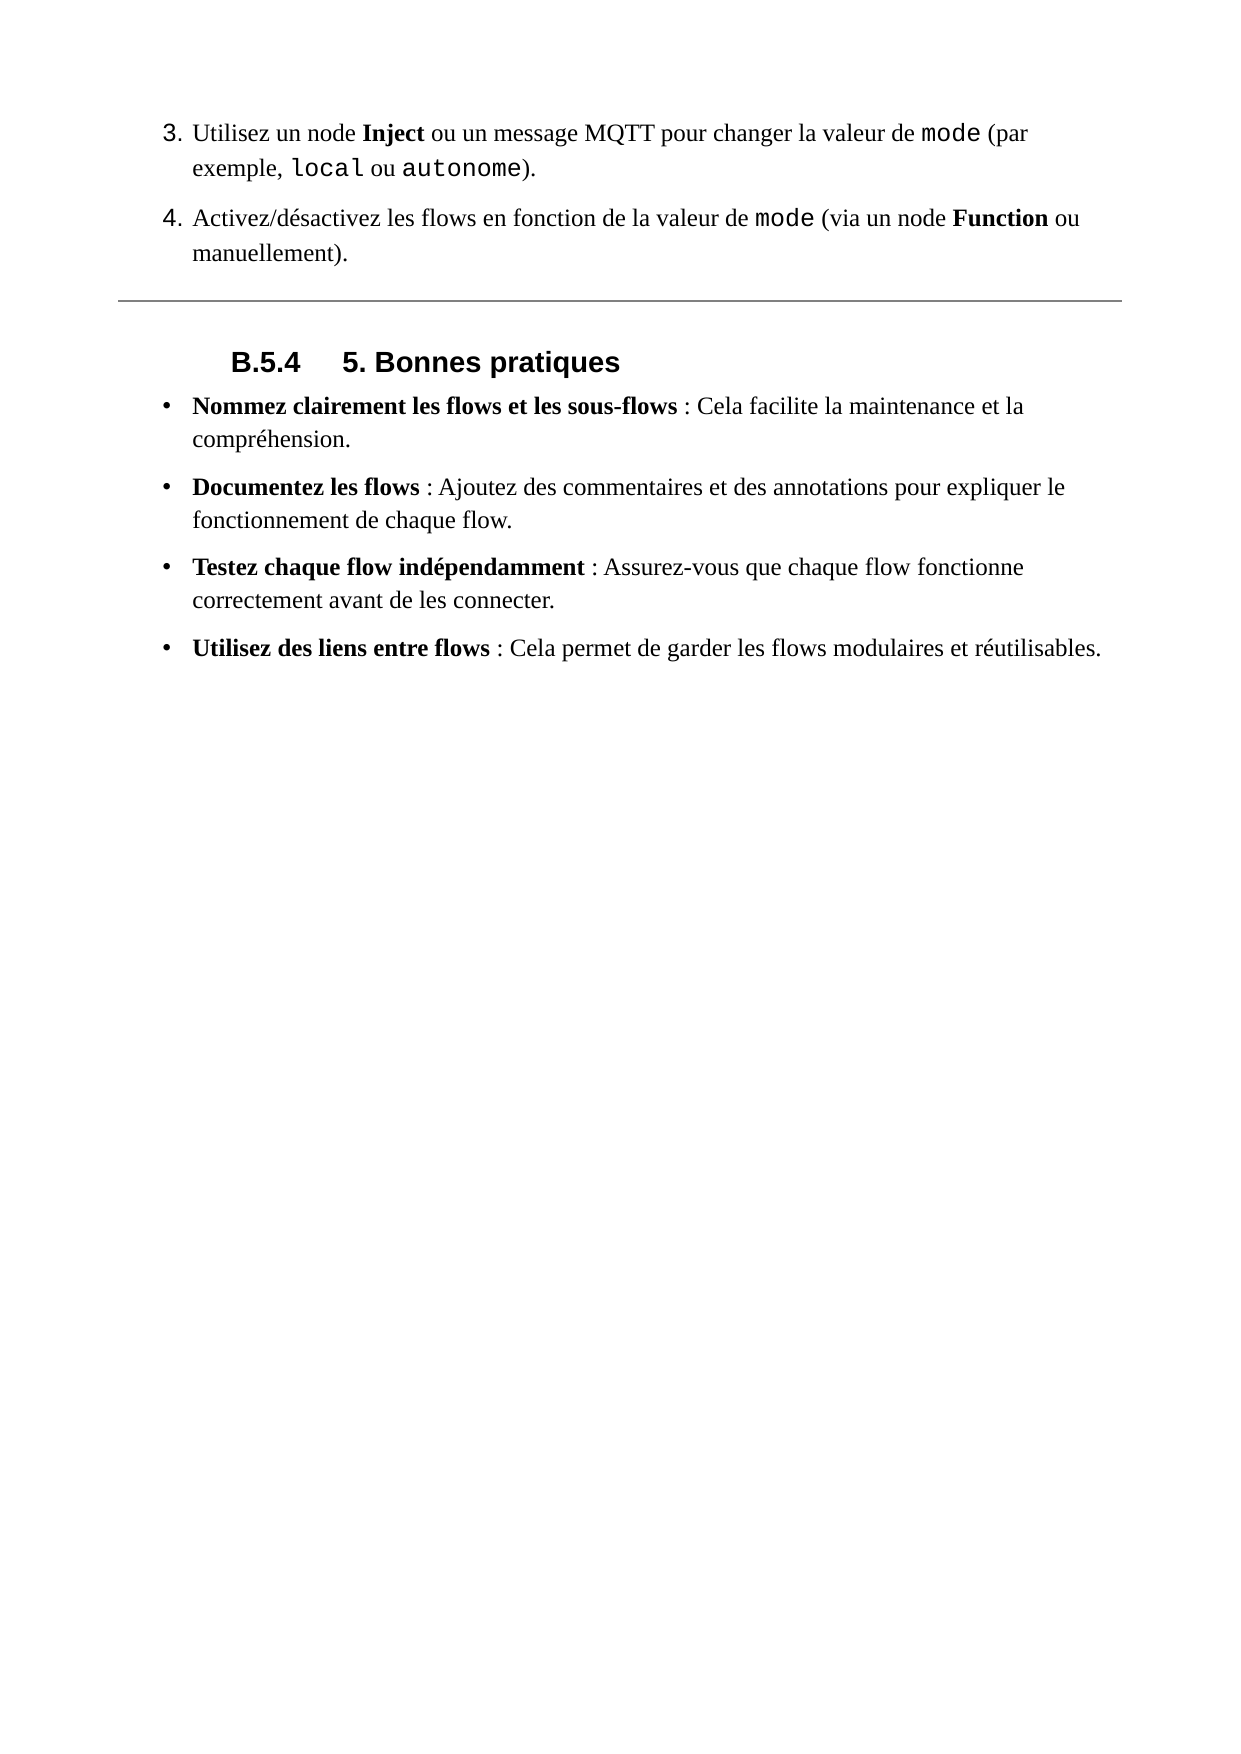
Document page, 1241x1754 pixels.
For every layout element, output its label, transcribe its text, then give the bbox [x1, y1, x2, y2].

list Utilisez des liens entre flows : Cela permet de garder les flows modulaires et réutilisables. [162, 633, 1122, 662]
list Utilisez un node Inject ou un message MQTT pour changer la valeur de mode (par exemple, local ou autonome). [162, 118, 1122, 184]
list Activez/désactivez les flows en fonction de la valeur de mode (via un node Function ou manuellement). [162, 203, 1122, 267]
list Nommez clairement les flows et les sous-flows : Cela facilite la maintenance et la compréhension. [162, 391, 1122, 453]
subtitle 5. Bonnes pratiques [231, 345, 1122, 378]
list Testez chaque flow indépendamment : Assurez-vous que chaque flow fonctionne correctement avant de les connecter. [162, 552, 1122, 614]
list Documentez les flows : Ajoutez des commentaires et des annotations pour expliquer le fonctionnement de chaque flow. [162, 472, 1122, 533]
